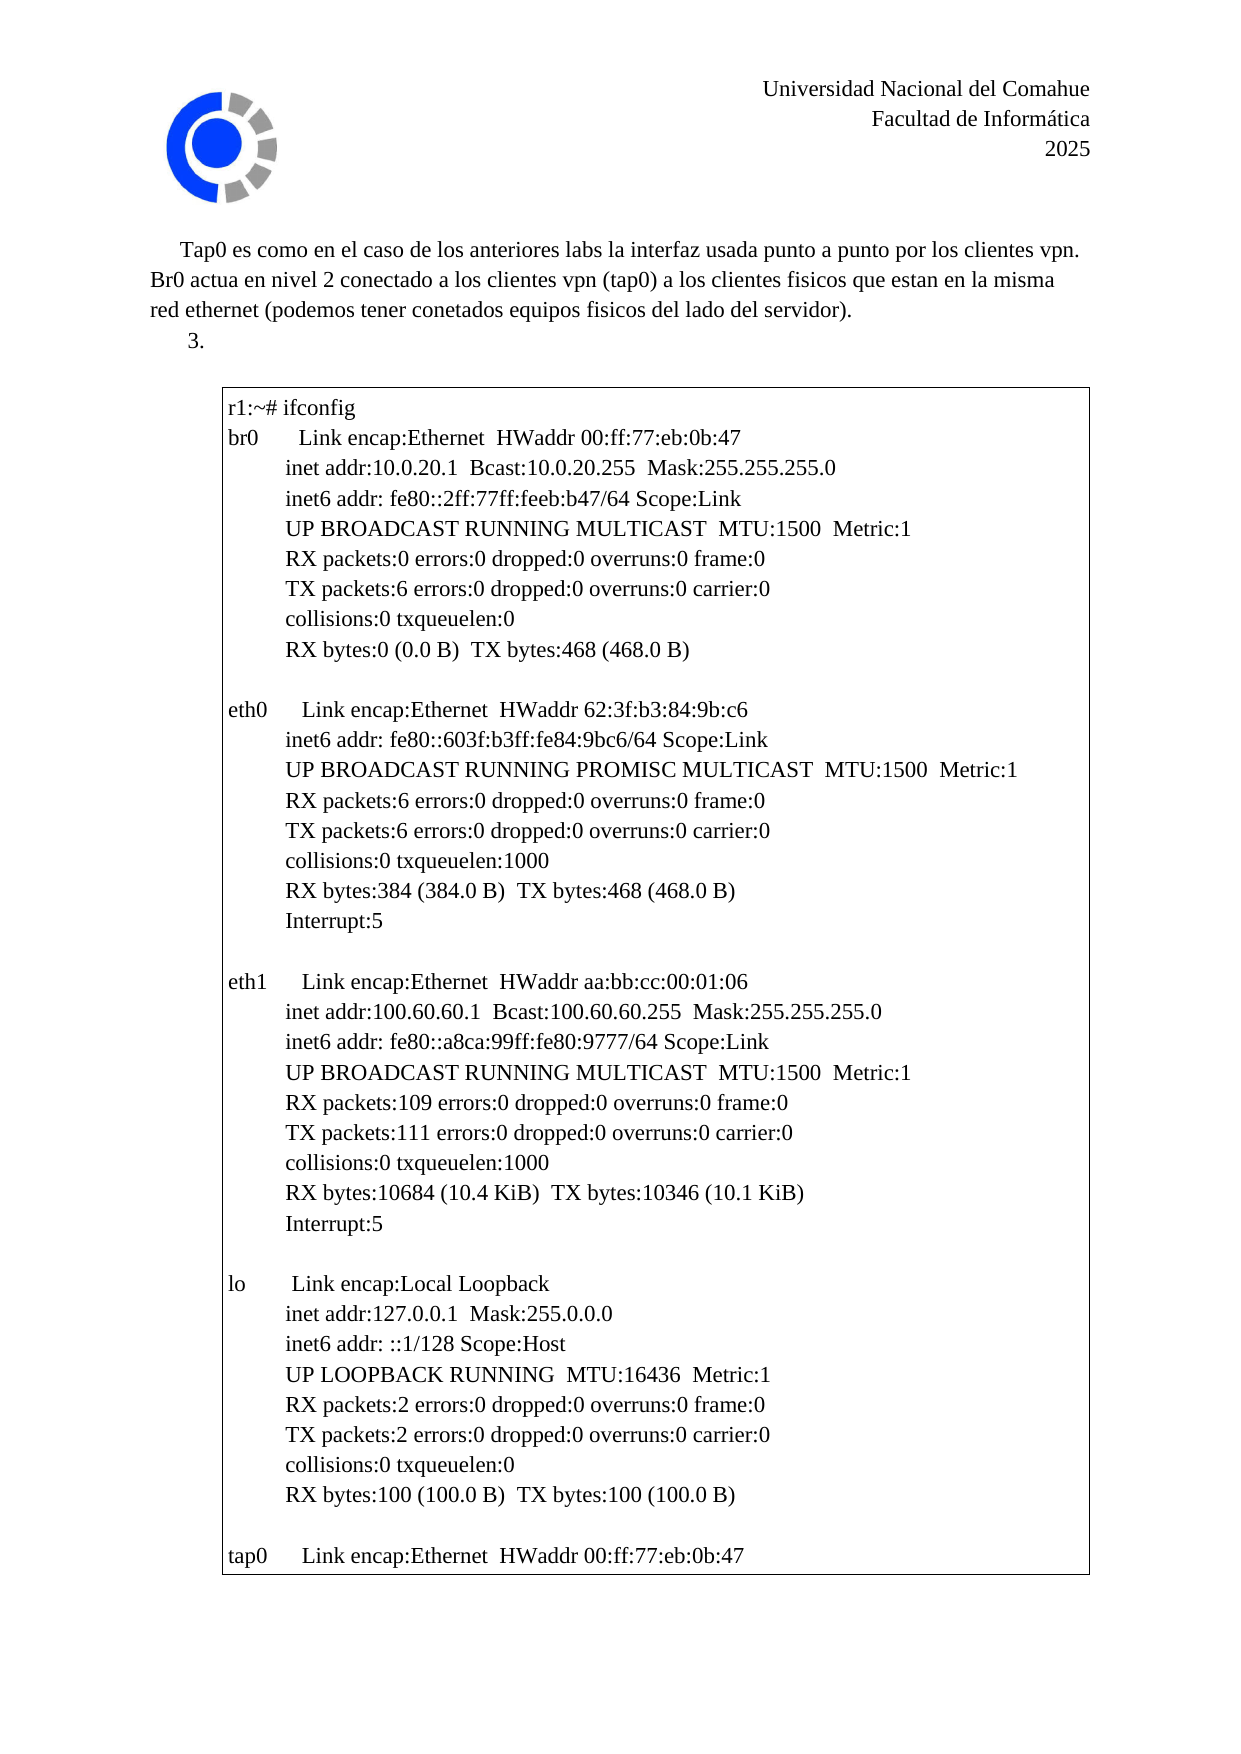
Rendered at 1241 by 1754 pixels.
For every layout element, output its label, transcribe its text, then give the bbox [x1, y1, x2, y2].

picture [153, 78, 293, 211]
text Tap0 es como en el caso de los anteriores labs la interfaz usada punto a punto por los clientes vpn. Br0 actua en nivel 2 conectado a los clientes vpn (tap0) a los clientes fisicos que estan en la misma red ethernet (podemos tener conetados equipos fisicos del lado del servidor). [150, 236, 1090, 323]
table_header r1:~# ifconfig br0 Link encap:Ethernet HWaddr 00:ff:77:eb:0b:47 inet addr:10.0.20.1 Bcast:10.0.20.255 Mask:255.255.255.0 inet6 addr: fe80::2ff:77ff:feeb:b47/64 Scope:Link UP BROADCAST RUNNING MULTICAST MTU:1500 Metric:1 RX packets:0 errors:0 dropped:0 overruns:0 frame:0 TX packets:6 errors:0 dropped:0 overruns:0 carrier:0 collisions:0 txqueuelen:0 RX bytes:0 (0.0 B) TX bytes:468 (468.0 B) eth0 Link encap:Ethernet HWaddr 62:3f:b3:84:9b:c6 inet6 addr: fe80::603f:b3ff:fe84:9bc6/64 Scope:Link UP BROADCAST RUNNING PROMISC MULTICAST MTU:1500 Metric:1 RX packets:6 errors:0 dropped:0 overruns:0 frame:0 TX packets:6 errors:0 dropped:0 overruns:0 carrier:0 collisions:0 txqueuelen:1000 RX bytes:384 (384.0 B) TX bytes:468 (468.0 B) Interrupt:5 eth1 Link encap:Ethernet HWaddr aa:bb:cc:00:01:06 inet addr:100.60.60.1 Bcast:100.60.60.255 Mask:255.255.255.0 inet6 addr: fe80::a8ca:99ff:fe80:9777/64 Scope:Link UP BROADCAST RUNNING MULTICAST MTU:1500 Metric:1 RX packets:109 errors:0 dropped:0 overruns:0 frame:0 TX packets:111 errors:0 dropped:0 overruns:0 carrier:0 collisions:0 txqueuelen:1000 RX bytes:10684 (10.4 KiB) TX bytes:10346 (10.1 KiB) Interrupt:5 lo Link encap:Local Loopback inet addr:127.0.0.1 Mask:255.0.0.0 inet6 addr: ::1/128 Scope:Host UP LOOPBACK RUNNING MTU:16436 Metric:1 RX packets:2 errors:0 dropped:0 overruns:0 frame:0 TX packets:2 errors:0 dropped:0 overruns:0 carrier:0 collisions:0 txqueuelen:0 RX bytes:100 (100.0 B) TX bytes:100 (100.0 B) tap0 Link encap:Ethernet HWaddr 00:ff:77:eb:0b:47 [223, 388, 1089, 1574]
